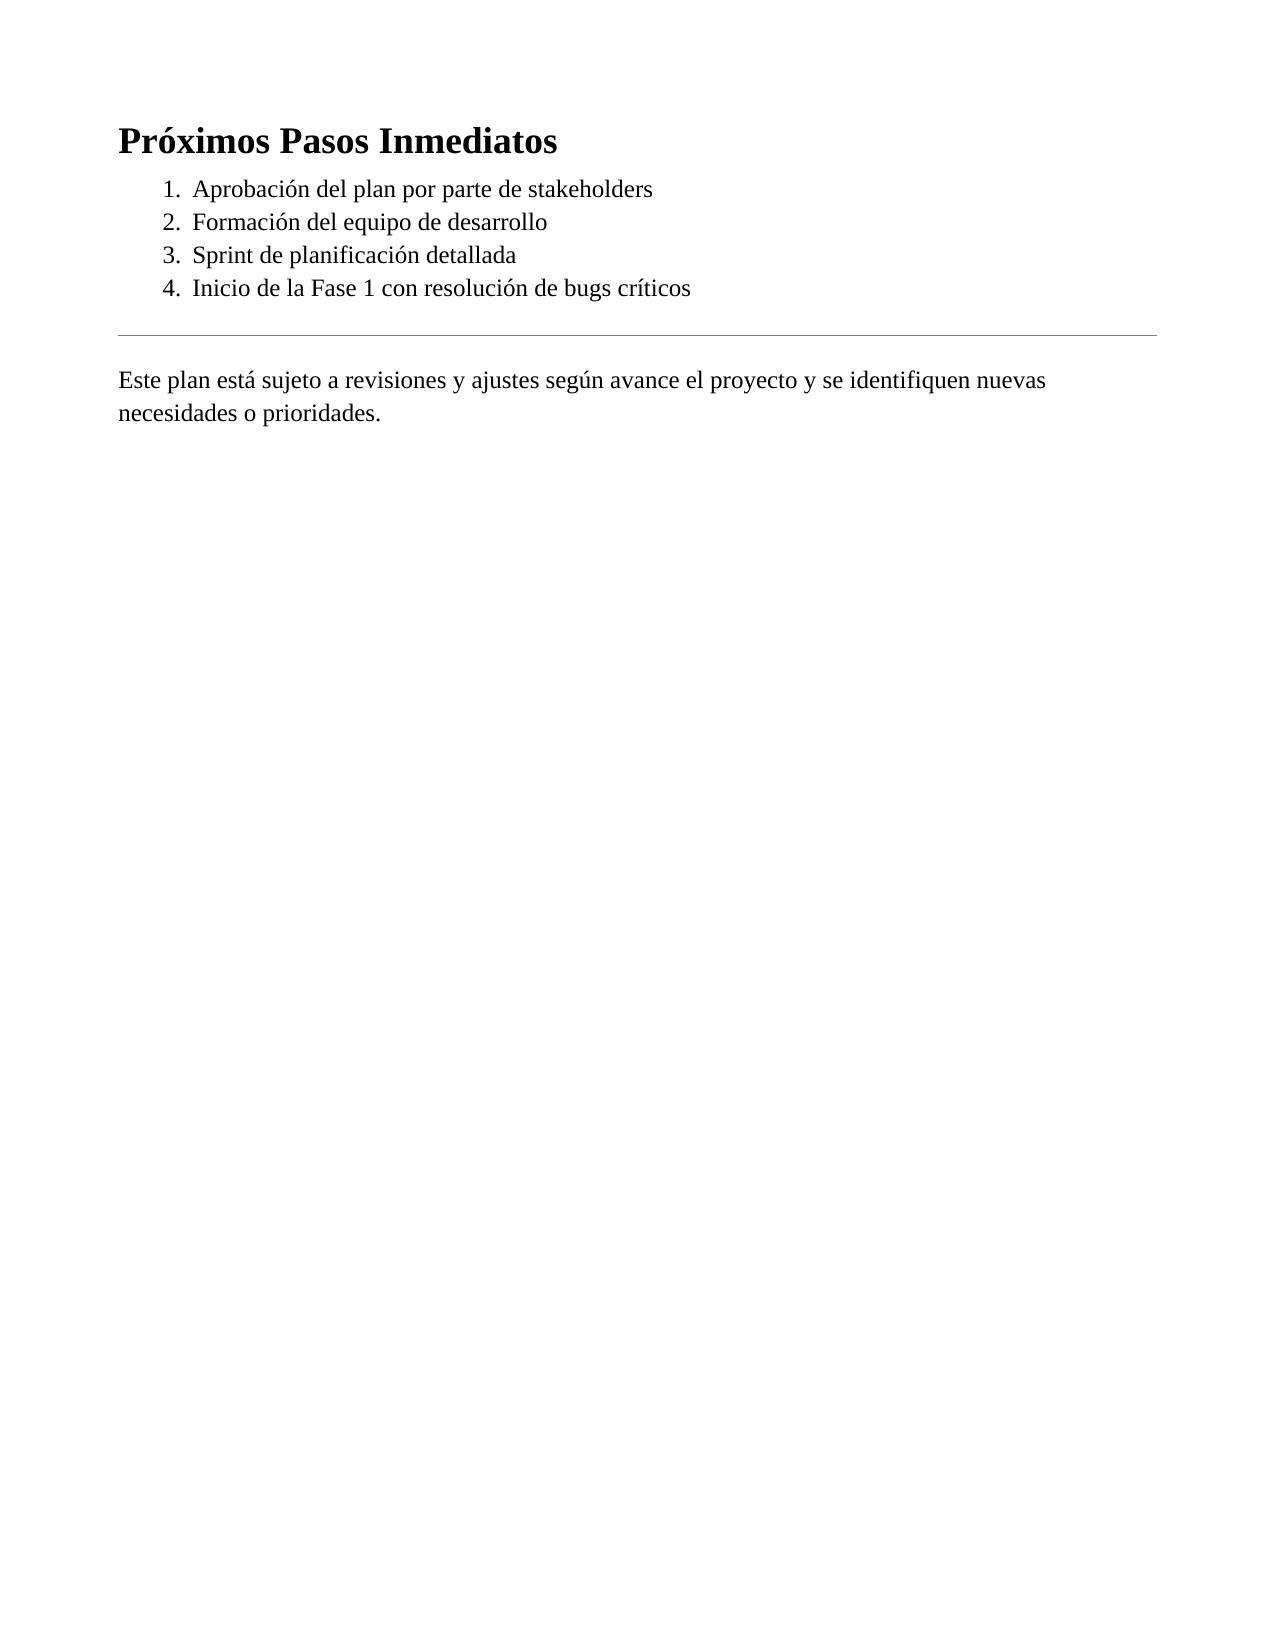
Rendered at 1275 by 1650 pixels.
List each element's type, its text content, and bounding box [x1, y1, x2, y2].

list Formación del equipo de desarrollo [162, 207, 1157, 236]
list Aprobación del plan por parte de stakeholders [162, 174, 1157, 202]
subtitle Próximos Pasos Inmediatos [118, 118, 1157, 161]
list Sprint de planificación detallada [162, 240, 1157, 268]
list Inicio de la Fase 1 con resolución de bugs críticos [162, 273, 1157, 302]
text Este plan está sujeto a revisiones y ajustes según avance el proyecto y se identifiquen nuevas necesidades o prioridades. [118, 365, 1157, 426]
